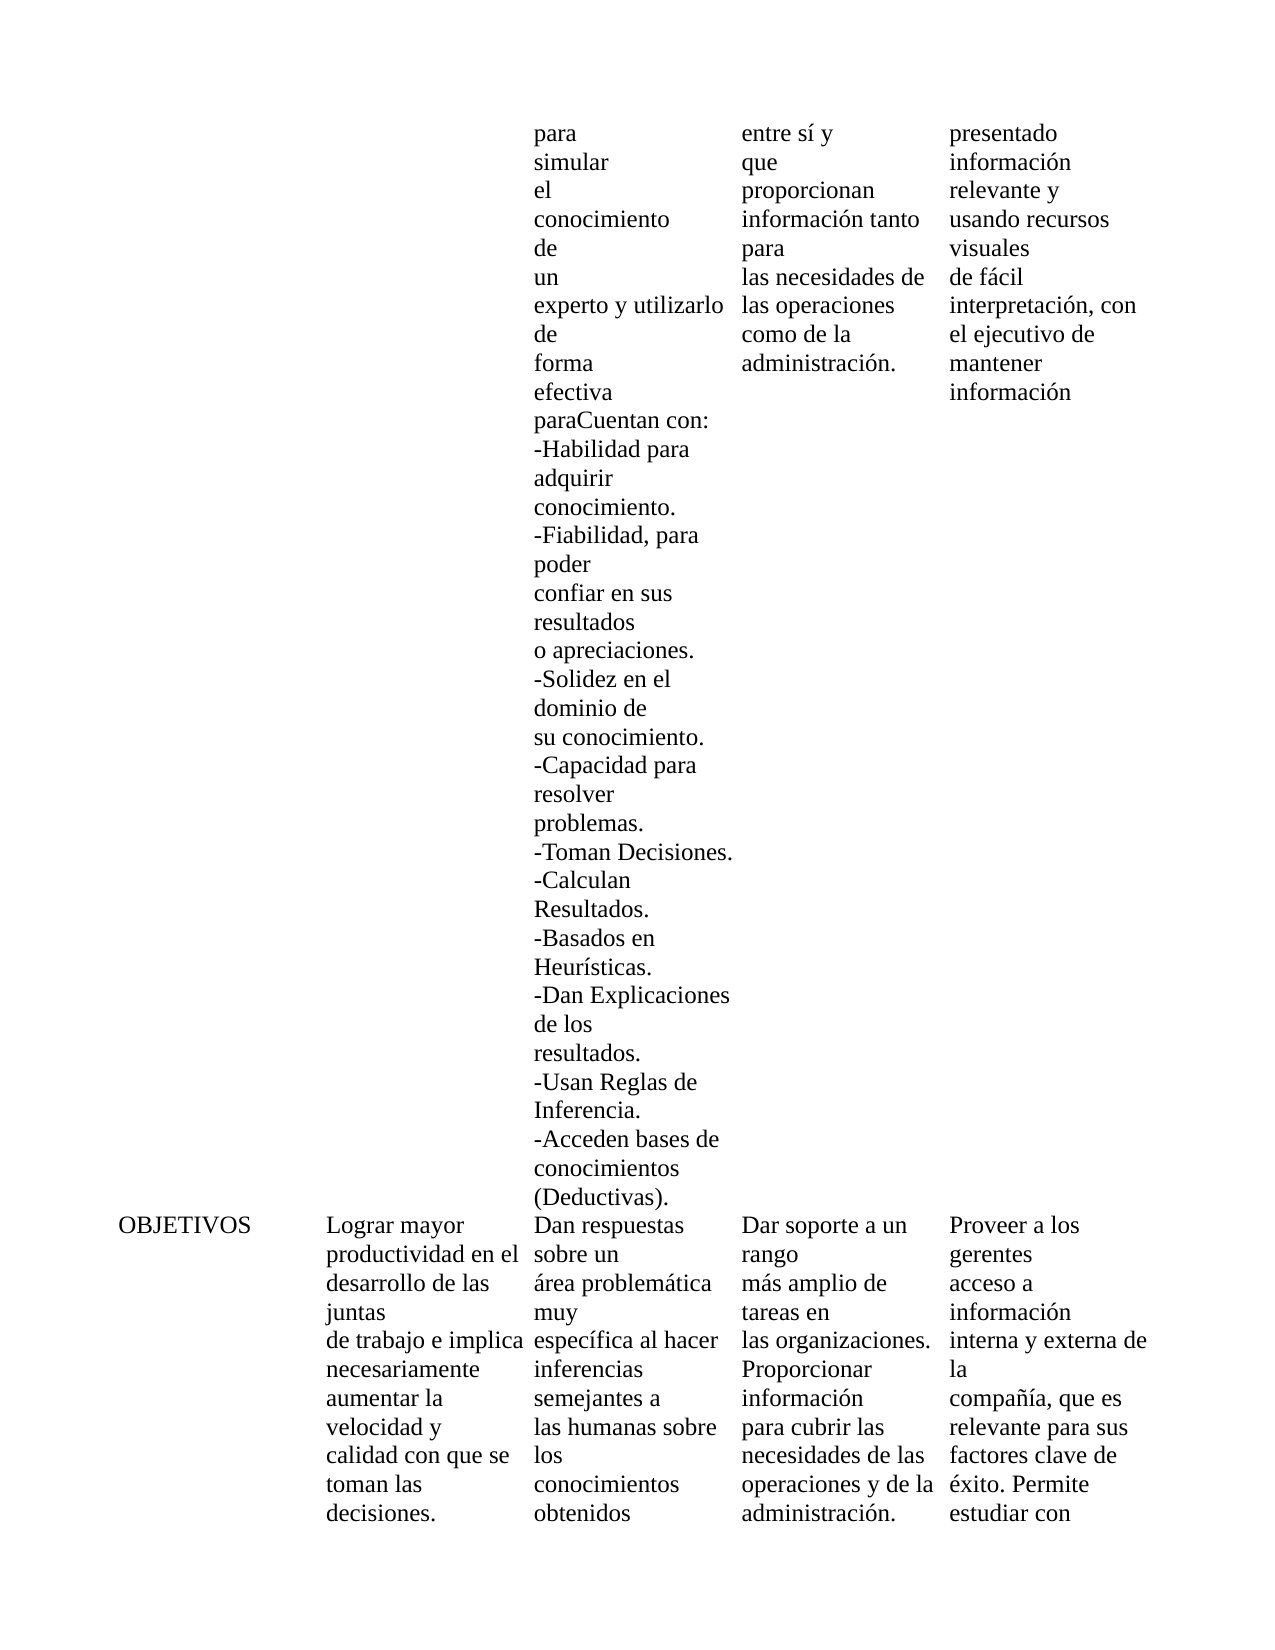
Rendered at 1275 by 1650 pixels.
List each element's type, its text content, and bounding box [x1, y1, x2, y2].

table_cell Dar soporte a un rango más amplio de tareas en las organizaciones. Proporcionar información para cubrir las necesidades de las operaciones y de la administración. [741, 1211, 949, 1527]
table_cell [326, 118, 533, 1211]
table_cell Proveer a los gerentes acceso a información interna y externa de la compañía, que es relevante para sus factores clave de éxito. Permite estudiar con [949, 1211, 1157, 1527]
table_cell entre sí y que proporcionan información tanto para las necesidades de las operaciones como de la administración. [741, 118, 949, 1211]
table_cell para simular el conocimiento de un experto y utilizarlo de forma efectiva paraCuentan con: -Habilidad para adquirir conocimiento. -Fiabilidad, para poder confiar en sus resultados o apreciaciones. -Solidez en el dominio de su conocimiento. -Capacidad para resolver problemas. -Toman Decisiones. -Calculan Resultados. -Basados en Heurísticas. -Dan Explicaciones de los resultados. -Usan Reglas de Inferencia. -Acceden bases de conocimientos (Deductivas). [534, 118, 741, 1211]
table_cell [118, 118, 326, 1211]
table_cell Dan respuestas sobre un área problemática muy específica al hacer inferencias semejantes a las humanas sobre los conocimientos obtenidos [534, 1211, 741, 1527]
table_cell OBJETIVOS [118, 1211, 326, 1527]
table_cell presentado información relevante y usando recursos visuales de fácil interpretación, con el ejecutivo de mantener información [949, 118, 1157, 1211]
table_cell Lograr mayor productividad en el desarrollo de las juntas de trabajo e implica necesariamente aumentar la velocidad y calidad con que se toman las decisiones. [326, 1211, 533, 1527]
